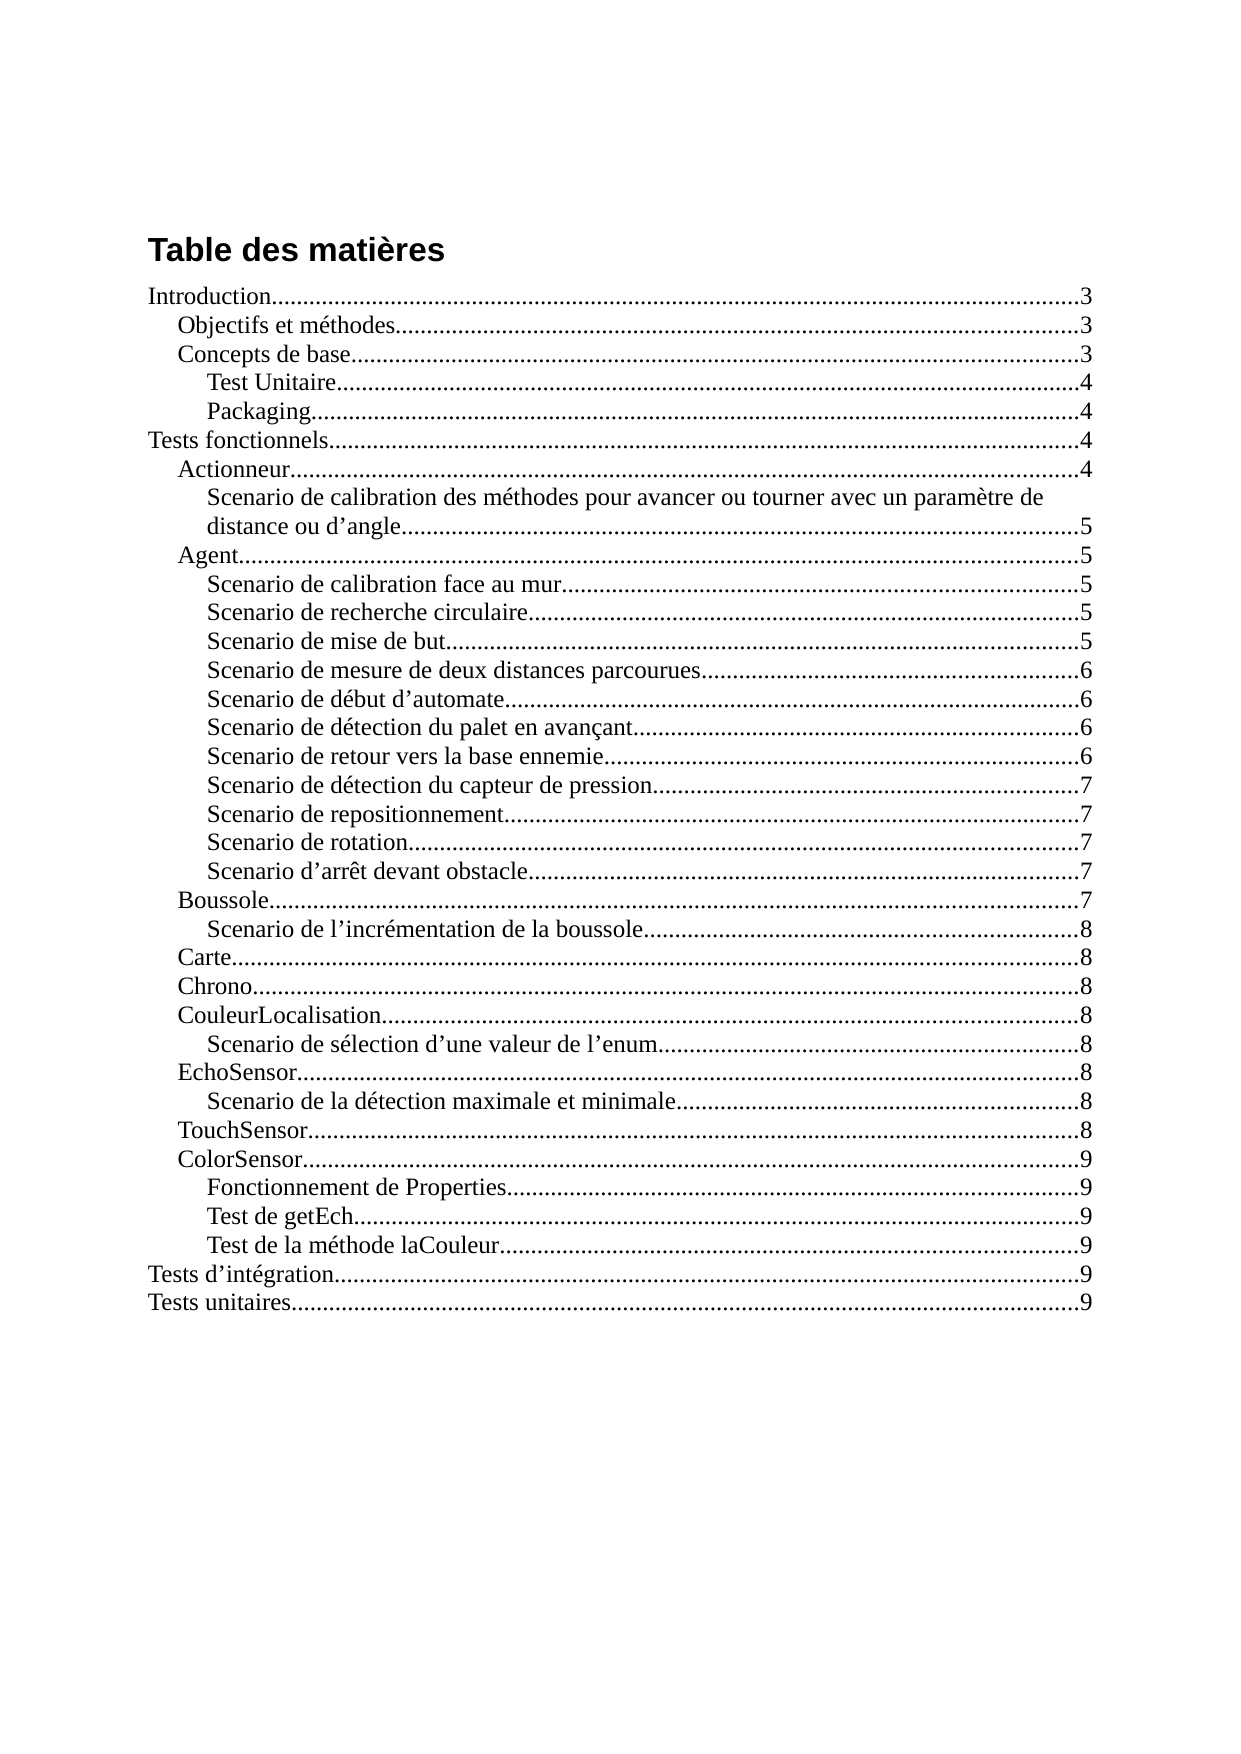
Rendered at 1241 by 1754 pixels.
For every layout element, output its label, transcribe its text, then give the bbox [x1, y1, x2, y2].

text Actionneur 4 [177, 454, 1092, 482]
text Scenario de l’incrémentation de la boussole 8 [207, 914, 1092, 942]
text Scenario de détection du palet en avançant 6 [207, 712, 1092, 741]
text Scenario de calibration face au mur 5 [207, 569, 1092, 597]
text Tests d’intégration 9 [148, 1259, 1092, 1287]
text Carte 8 [177, 942, 1092, 971]
text Objectifs et méthodes 3 [177, 310, 1092, 339]
text Test de la méthode laCouleur 9 [207, 1230, 1092, 1259]
text ColorSensor 9 [177, 1144, 1092, 1172]
text Scenario de recherche circulaire 5 [207, 597, 1092, 626]
text Boussole 7 [177, 885, 1092, 914]
text Tests fonctionnels 4 [148, 425, 1092, 454]
text Agent 5 [177, 540, 1092, 569]
text Test Unitaire 4 [207, 367, 1092, 396]
text Scenario de rotation 7 [207, 827, 1092, 856]
text Packaging 4 [207, 396, 1092, 425]
text Scenario de retour vers la base ennemie 6 [207, 741, 1092, 770]
text EchoSensor 8 [177, 1057, 1092, 1086]
text Scenario de détection du capteur de pression 7 [207, 770, 1092, 799]
text Concepts de base 3 [177, 339, 1092, 367]
text Scenario d’arrêt devant obstacle 7 [207, 856, 1092, 885]
text Scenario de calibration des méthodes pour avancer ou tourner avec un paramètre de distance ou d’angle 5 [207, 482, 1092, 540]
text Chrono 8 [177, 971, 1092, 1000]
text Scenario de repositionnement 7 [207, 799, 1092, 827]
text CouleurLocalisation 8 [177, 1000, 1092, 1029]
text Test de getEch 9 [207, 1201, 1092, 1230]
text Scenario de sélection d’une valeur de l’enum 8 [207, 1029, 1092, 1057]
text Fonctionnement de Properties 9 [207, 1172, 1092, 1201]
subtitle Table des matières [148, 230, 1092, 269]
text Scenario de début d’automate 6 [207, 684, 1092, 712]
text Scenario de mesure de deux distances parcourues 6 [207, 655, 1092, 684]
text TouchSensor 8 [177, 1115, 1092, 1144]
text Scenario de la détection maximale et minimale 8 [207, 1086, 1092, 1115]
text Scenario de mise de but 5 [207, 626, 1092, 655]
text Introduction 3 [148, 281, 1092, 310]
text Tests unitaires 9 [148, 1287, 1092, 1316]
